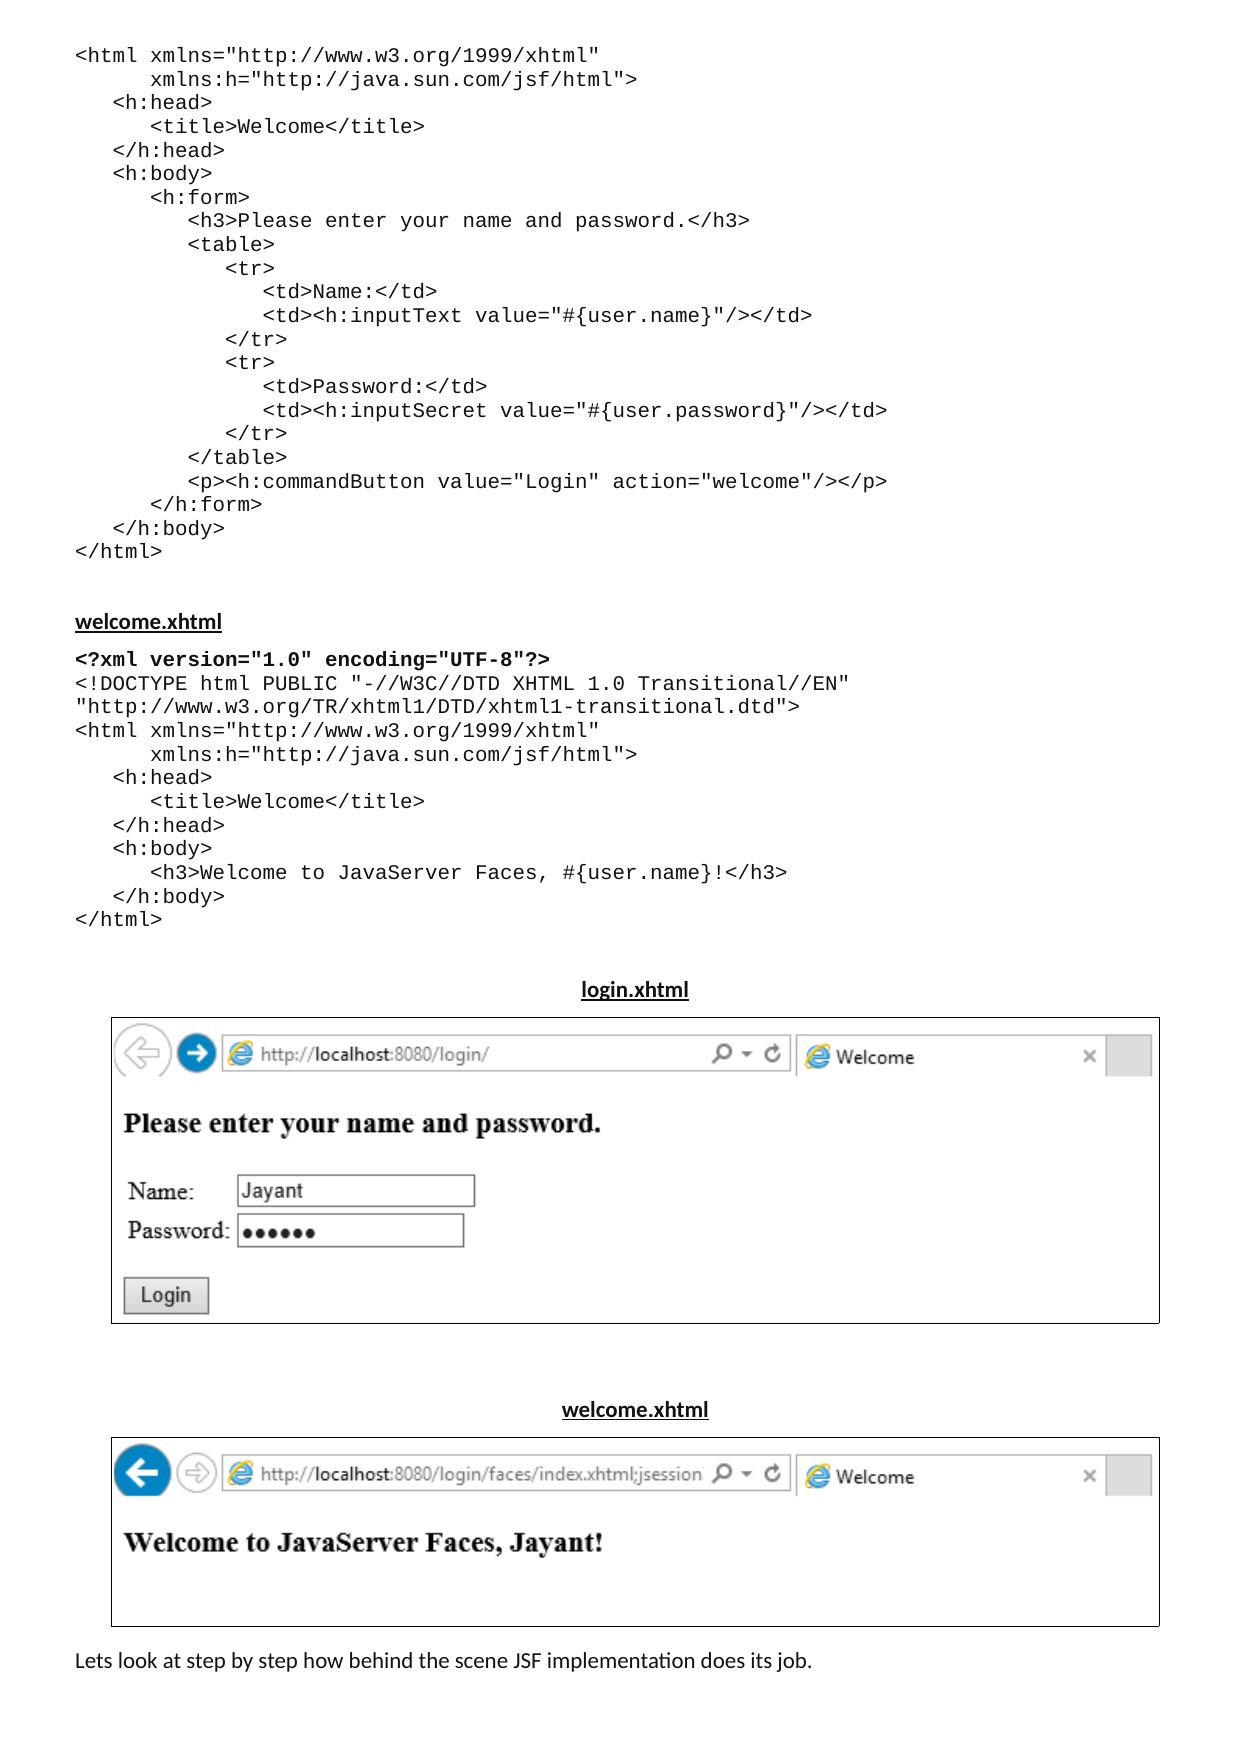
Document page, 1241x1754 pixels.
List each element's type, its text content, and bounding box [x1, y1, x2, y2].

text welcome.xhtml [75, 1395, 1195, 1423]
list welcome.xhtml [75, 607, 1195, 635]
text </tr> [75, 329, 1195, 352]
text <h:head> [75, 767, 1195, 791]
text xmlns:h="http://java.sun.com/jsf/html"> [75, 69, 1195, 92]
text </tr> [75, 423, 1195, 447]
text "http://www.w3.org/TR/xhtml1/DTD/xhtml1-transitional.dtd"> [75, 696, 1195, 720]
text <html xmlns="http://www.w3.org/1999/xhtml" [75, 45, 1195, 69]
text login.xhtml [75, 975, 1195, 1003]
text </h:form> [75, 494, 1195, 518]
text </h:body> [75, 886, 1195, 909]
text <h:form> [75, 187, 1195, 211]
text <td><h:inputSecret value="#{user.password}"/></td> [75, 400, 1195, 423]
text </h:body> [75, 518, 1195, 542]
text </html> [75, 909, 1195, 933]
text <p><h:commandButton value="Login" action="welcome"/></p> [75, 471, 1195, 494]
text </h:head> [75, 815, 1195, 838]
text <h:body> [75, 838, 1195, 862]
text </table> [75, 447, 1195, 471]
text <h3>Please enter your name and password.</h3> [75, 211, 1195, 234]
text <!DOCTYPE html PUBLIC "-//W3C//DTD XHTML 1.0 Transitional//EN" [75, 673, 1195, 696]
text <td>Password:</td> [75, 376, 1195, 400]
text xmlns:h="http://java.sun.com/jsf/html"> [75, 744, 1195, 767]
text <table> [75, 234, 1195, 258]
text <title>Welcome</title> [75, 116, 1195, 139]
text <td><h:inputText value="#{user.name}"/></td> [75, 305, 1195, 329]
text <tr> [75, 352, 1195, 376]
text Lets look at step by step how behind the scene JSF implementation does its job. [75, 1647, 1195, 1674]
text <?xml version="1.0" encoding="UTF-8"?> [75, 649, 1195, 673]
text </html> [75, 542, 1195, 565]
text <td>Name:</td> [75, 281, 1195, 305]
text </h:head> [75, 139, 1195, 163]
text <html xmlns="http://www.w3.org/1999/xhtml" [75, 720, 1195, 744]
text <h3>Welcome to JavaServer Faces, #{user.name}!</h3> [75, 862, 1195, 886]
text <tr> [75, 258, 1195, 281]
text <title>Welcome</title> [75, 791, 1195, 815]
text <h:body> [75, 163, 1195, 187]
text <h:head> [75, 92, 1195, 116]
